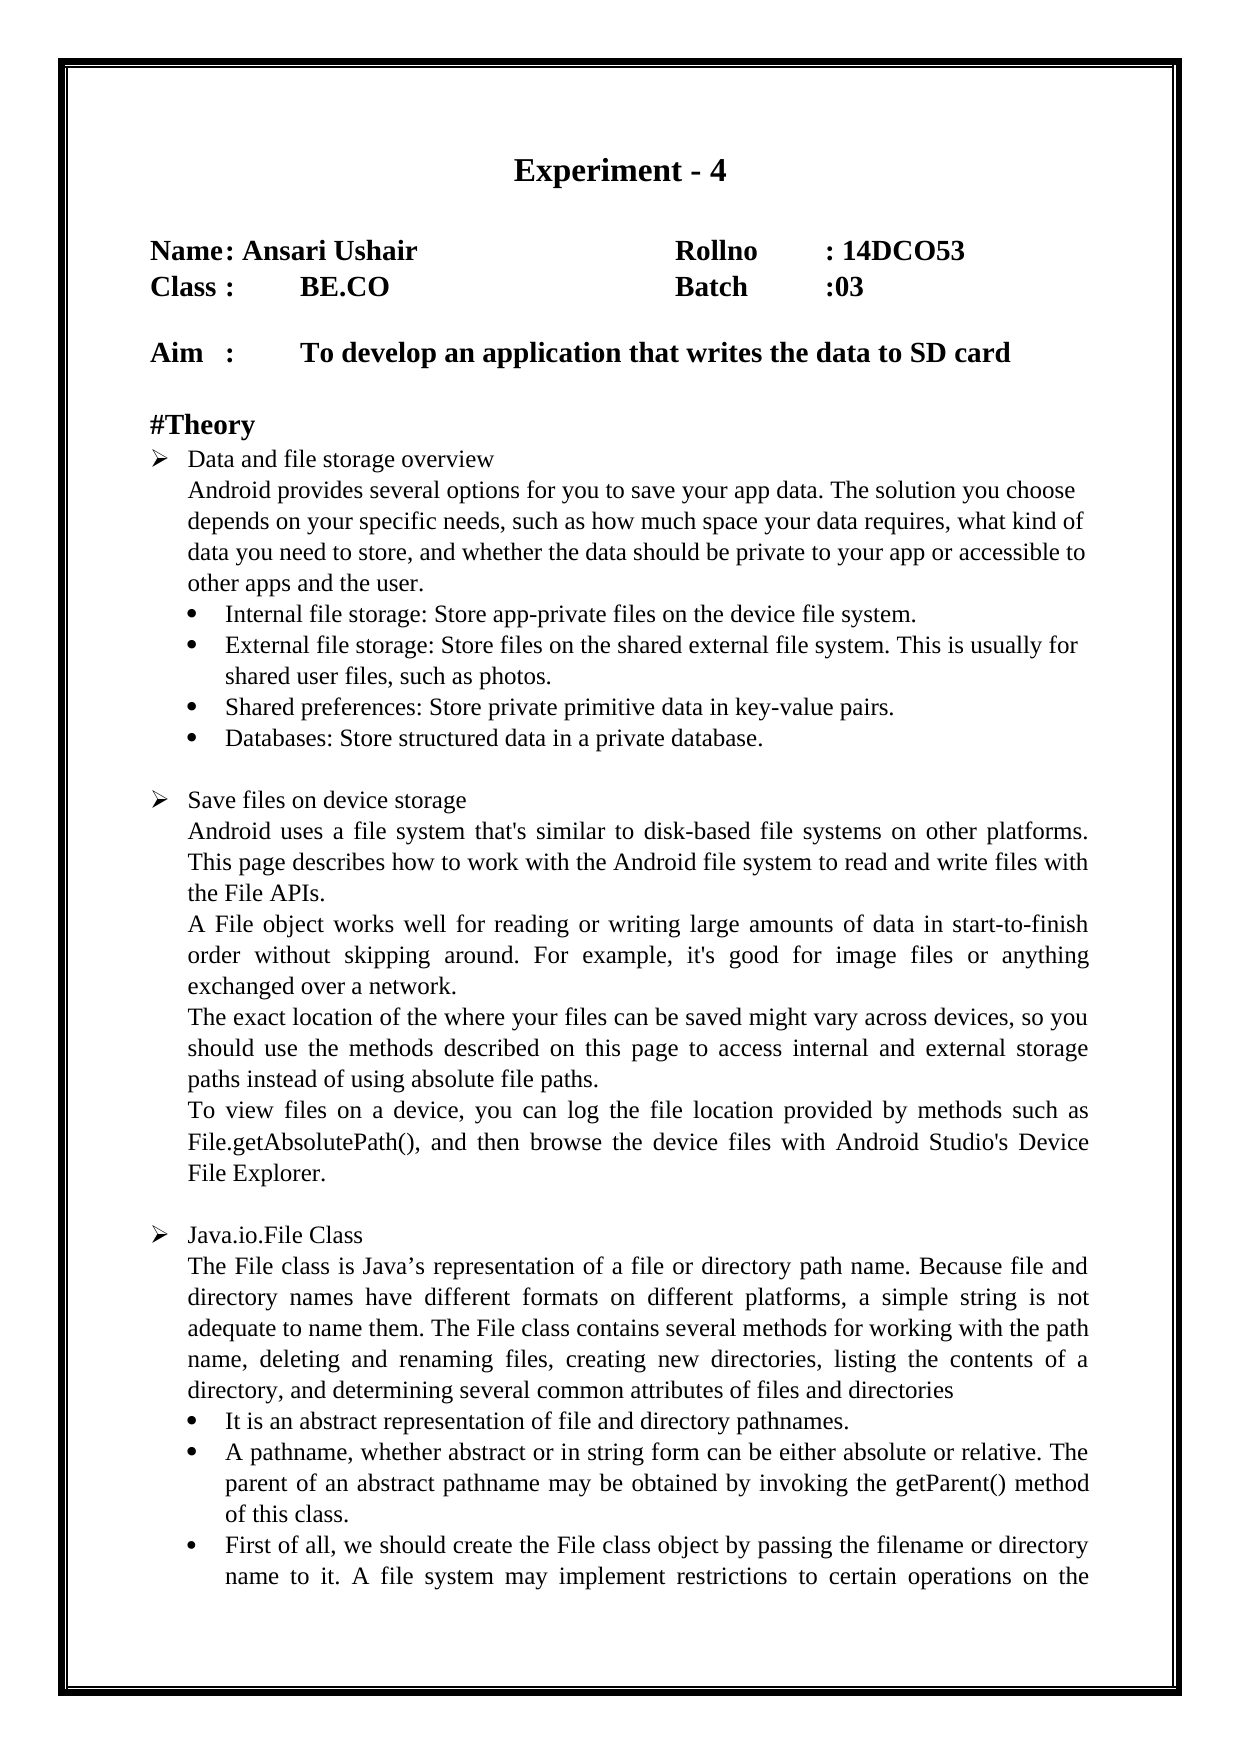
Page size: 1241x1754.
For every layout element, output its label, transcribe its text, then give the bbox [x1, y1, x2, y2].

list Android uses a file system that's similar to disk-based file systems on other platforms. This page describes how to work with the Android file system to read and write files with the File APIs. [187, 816, 1090, 907]
list To view files on a device, you can log the file location provided by methods such as File.getAbsolutePath(), and then browse the device files with Android Studio's Device File Explorer. [187, 1096, 1090, 1186]
list Save files on device storage [150, 785, 1090, 814]
list The exact location of the where your files can be saved might vary across devices, so you should use the methods described on this page to access internal and external storage paths instead of using absolute file paths. [187, 1002, 1090, 1093]
list It is an abstract representation of file and directory pathnames. [187, 1406, 1090, 1435]
list First of all, we should create the File class object by passing the filename or directory name to it. A file system may implement restrictions to certain operations on the [187, 1530, 1090, 1590]
list Java.io.File Class [150, 1220, 1090, 1248]
text Aim : To develop an application that writes the data to SD card [150, 335, 1090, 369]
text Class : BE.CO Batch :03 [150, 269, 1090, 302]
text #Theory [150, 407, 1090, 441]
text Android provides several options for you to save your app data. The solution you choose depends on your specific needs, such as how much space your data requires, what kind of data you need to store, and whether the data should be private to your app or accessible to other apps and the user. [187, 475, 1090, 597]
list External file storage: Store files on the shared external file system. This is usually for shared user files, such as photos. [187, 630, 1090, 690]
list A pathname, whether abstract or in string form can be either absolute or relative. The parent of an abstract pathname may be obtained by invoking the getParent() method of this class. [187, 1437, 1090, 1528]
list Databases: Store structured data in a private database. [187, 723, 1090, 752]
list The File class is Java’s representation of a file or directory path name. Because file and directory names have different formats on different platforms, a simple string is not adequate to name them. The File class contains several methods for working with the path name, deleting and renaming files, creating new directories, listing the contents of a directory, and determining several common attributes of files and directories [187, 1251, 1090, 1404]
list Data and file storage overview [150, 444, 1090, 472]
text Name : Ansari Ushair Rollno : 14DCO53 [150, 233, 1090, 266]
list Shared preferences: Store private primitive data in key-value pairs. [187, 692, 1090, 721]
text Experiment - 4 [150, 150, 1090, 188]
list A File object works well for reading or writing large amounts of data in start-to-finish order without skipping around. For example, it's good for image files or anything exchanged over a network. [187, 909, 1090, 1000]
list Internal file storage: Store app-private files on the device file system. [187, 599, 1090, 628]
